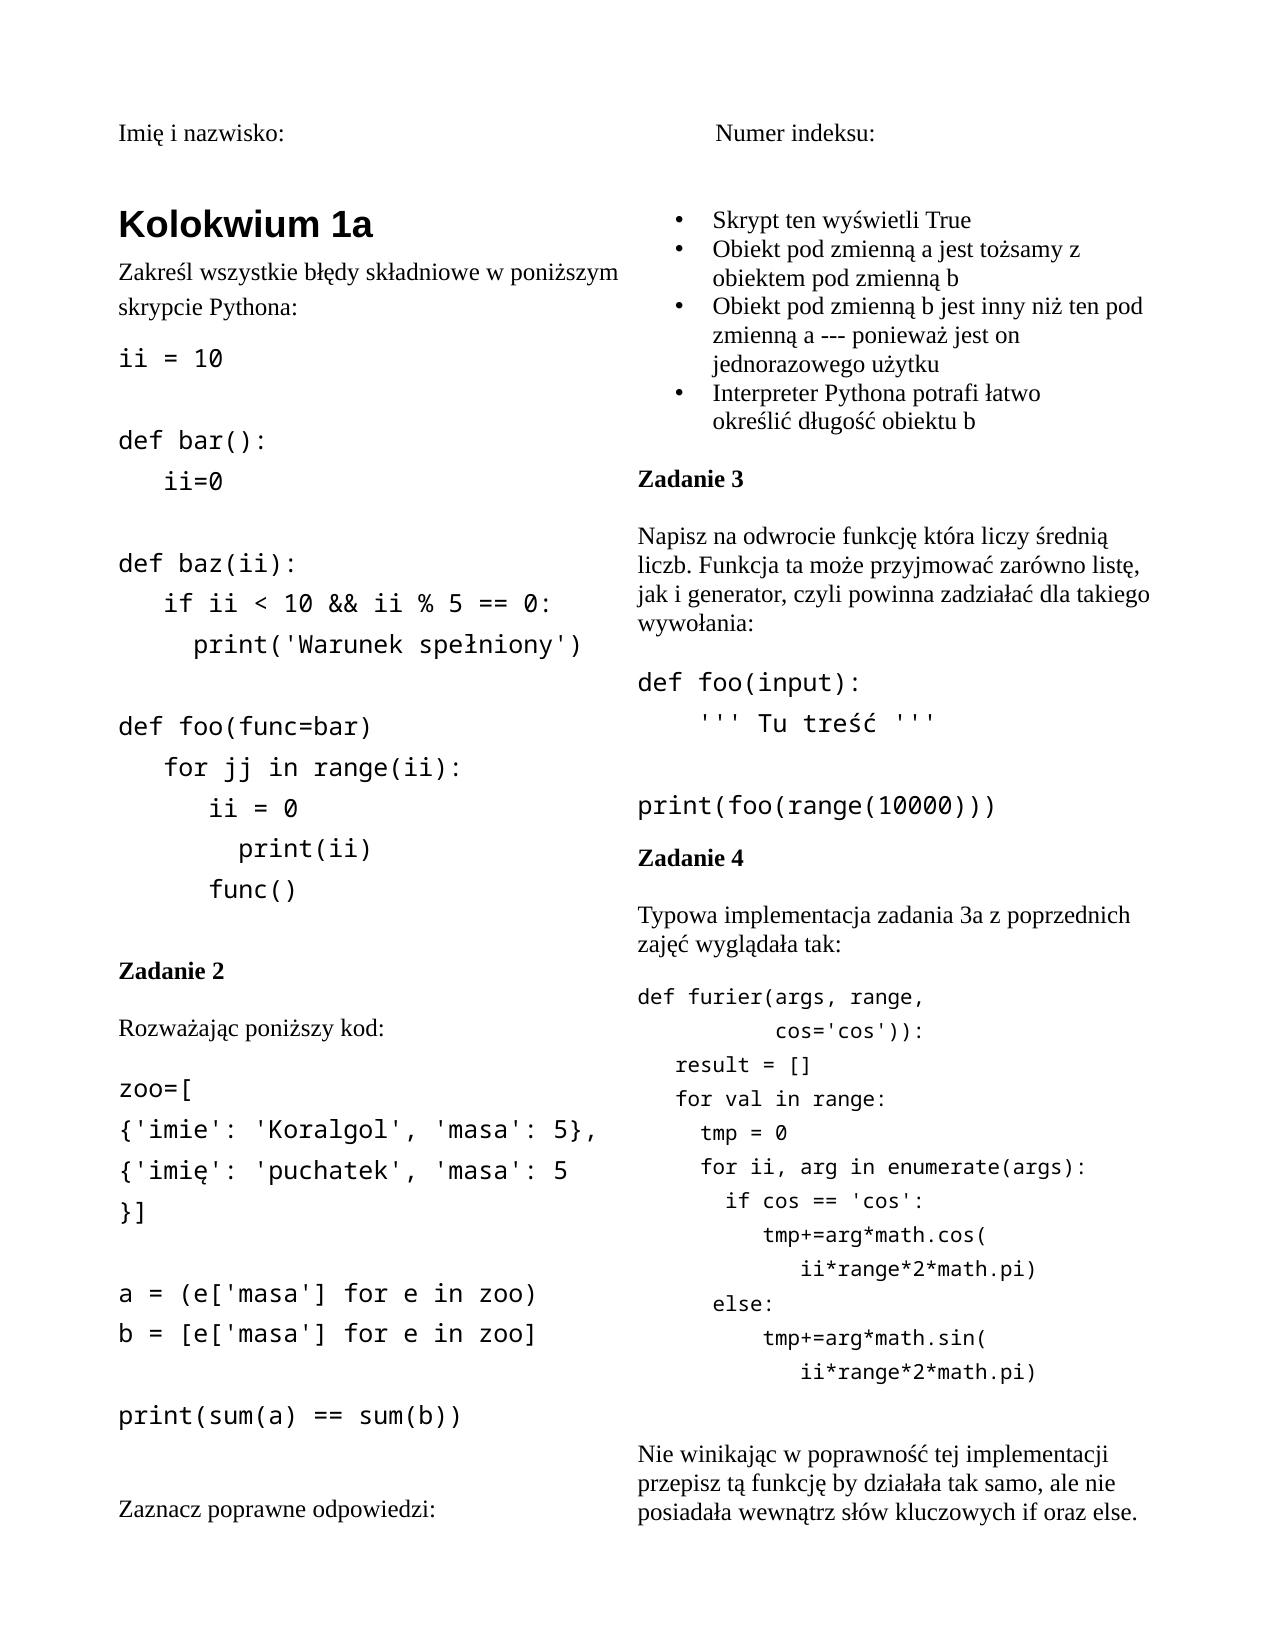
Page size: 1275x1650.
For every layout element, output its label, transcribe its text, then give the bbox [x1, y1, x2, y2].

list Interpreter Pythona potrafi łatwo określić długość obiektu b [675, 378, 1157, 435]
list Obiekt pod zmienną a jest tożsamy z obiektem pod zmienną b [675, 234, 1157, 291]
text Nie winikając w poprawność tej implementacji przepisz tą funkcję by działała tak samo, ale nie posiadała wewnątrz słów kluczowych if oraz else. [637, 1439, 1157, 1526]
text a = (e['masa'] for e in zoo) [118, 1275, 637, 1309]
text zoo=[ [118, 1071, 637, 1105]
text print(ii) [118, 831, 637, 865]
text tmp+=arg*math.sin( [637, 1323, 1157, 1351]
text func() [118, 872, 637, 906]
text b = [e['masa'] for e in zoo] [118, 1316, 637, 1350]
text def furier(args, range, [637, 982, 1157, 1011]
text Zakreśl wszystkie błędy składniowe w poniższym skrypcie Pythona: [118, 257, 637, 321]
text for jj in range(ii): [118, 749, 637, 783]
text for val in range: [637, 1084, 1157, 1113]
text tmp+=arg*math.cos( [637, 1221, 1157, 1249]
text print(sum(a) == sum(b)) [118, 1398, 637, 1432]
text tmp = 0 [637, 1118, 1157, 1147]
text result = [] [637, 1050, 1157, 1079]
list Obiekt pod zmienną b jest inny niż ten pod zmienną a --- ponieważ jest on jednorazowego użytku [675, 291, 1157, 378]
text cos='cos')): [637, 1016, 1157, 1044]
text ii*range*2*math.pi) [637, 1254, 1157, 1283]
text print('Warunek spełniony') [118, 627, 637, 661]
text ii = 10 [118, 341, 637, 375]
text def baz(ii): [118, 545, 637, 579]
subtitle Kolokwium 1a [118, 201, 637, 245]
text }] [118, 1193, 637, 1228]
text Zadanie 2 [118, 956, 637, 985]
text ii=0 [118, 463, 637, 498]
text Zaznacz poprawne odpowiedzi: [118, 1494, 637, 1523]
text {'imie': 'Koralgol', 'masa': 5}, {'imię': 'puchatek', 'masa': 5 [118, 1112, 637, 1187]
text for ii, arg in enumerate(args): [637, 1152, 1157, 1181]
text def foo(func=bar) [118, 708, 637, 743]
text Zadanie 4 [637, 843, 1157, 872]
text ''' Tu treść ''' [637, 706, 1157, 740]
list Skrypt ten wyświetli True [675, 205, 1157, 234]
text ii*range*2*math.pi) [637, 1357, 1157, 1385]
text Typowa implementacja zadania 3a z poprzednich zajęć wyglądała tak: [637, 901, 1157, 958]
text Zadanie 3 [637, 464, 1157, 493]
text def bar(): [118, 423, 637, 457]
text ii = 0 [118, 790, 637, 824]
text print(foo(range(10000))) [637, 788, 1157, 822]
text if ii < 10 && ii % 5 == 0: [118, 586, 637, 620]
text if cos == 'cos': [637, 1186, 1157, 1215]
text else: [637, 1289, 1157, 1317]
text Rozważając poniższy kod: [118, 1013, 637, 1042]
text def foo(input): [637, 665, 1157, 699]
text Napisz na odwrocie funkcję która liczy średnią liczb. Funkcja ta może przyjmować zarówno listę, jak i generator, czyli powinna zadziałać dla takiego wywołania: [637, 521, 1157, 636]
